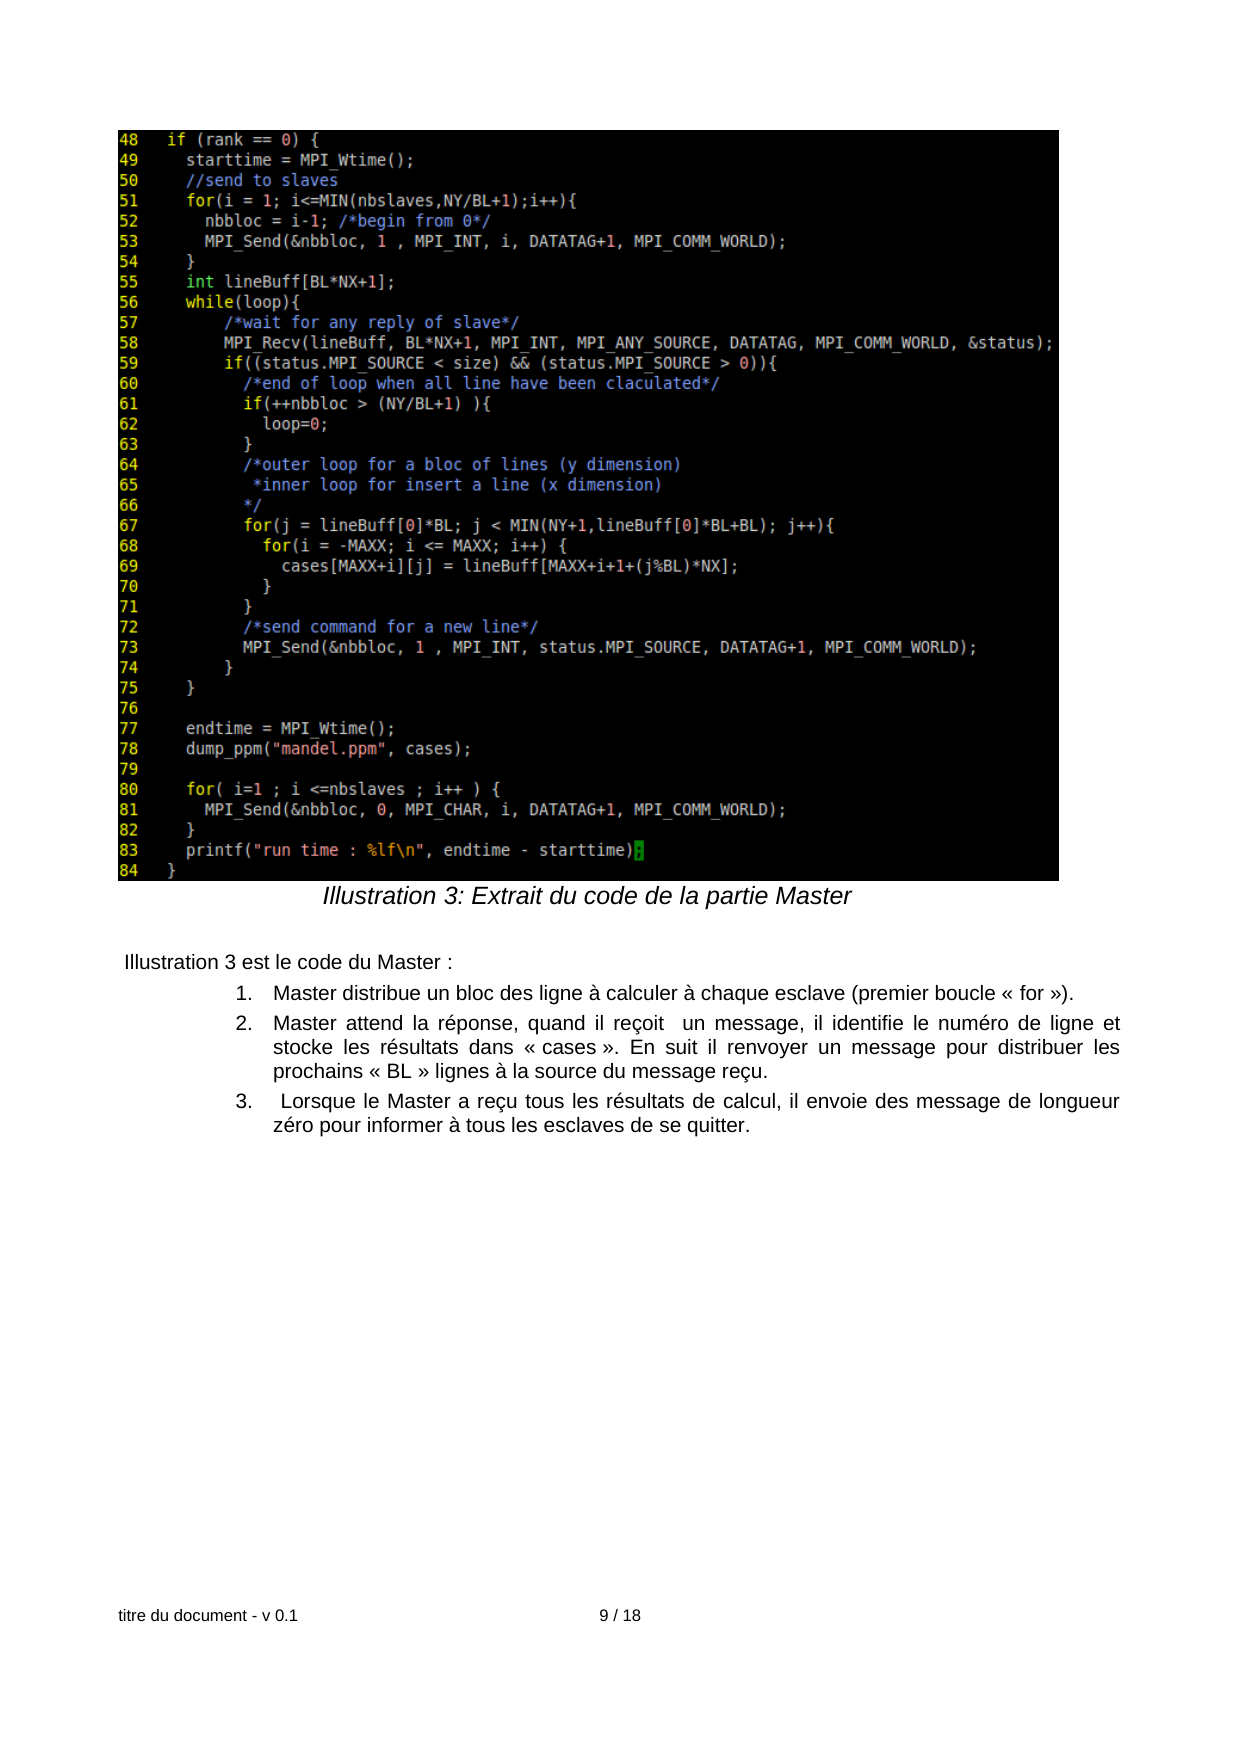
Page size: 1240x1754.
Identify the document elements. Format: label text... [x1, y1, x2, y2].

list Master attend la réponse, quand il reçoit un message, il identifie le numéro de ligne et stocke les résultats dans « cases ». En suit il renvoyer un message pour distribuer les prochains « BL » lignes à la source du message reçu. [235, 1011, 1121, 1082]
list Lorsque le Master a reçu tous les résultats de calcul, il envoie des message de longueur zéro pour informer à tous les esclaves de se quitter. [235, 1089, 1121, 1137]
text Illustration 3: Extrait du code de la partie Master [118, 881, 1059, 909]
picture [118, 130, 1059, 881]
text Illustration 3 est le code du Master : [118, 950, 1121, 974]
list Master distribue un bloc des ligne à calculer à chaque esclave (premier boucle « for »). [235, 980, 1121, 1004]
